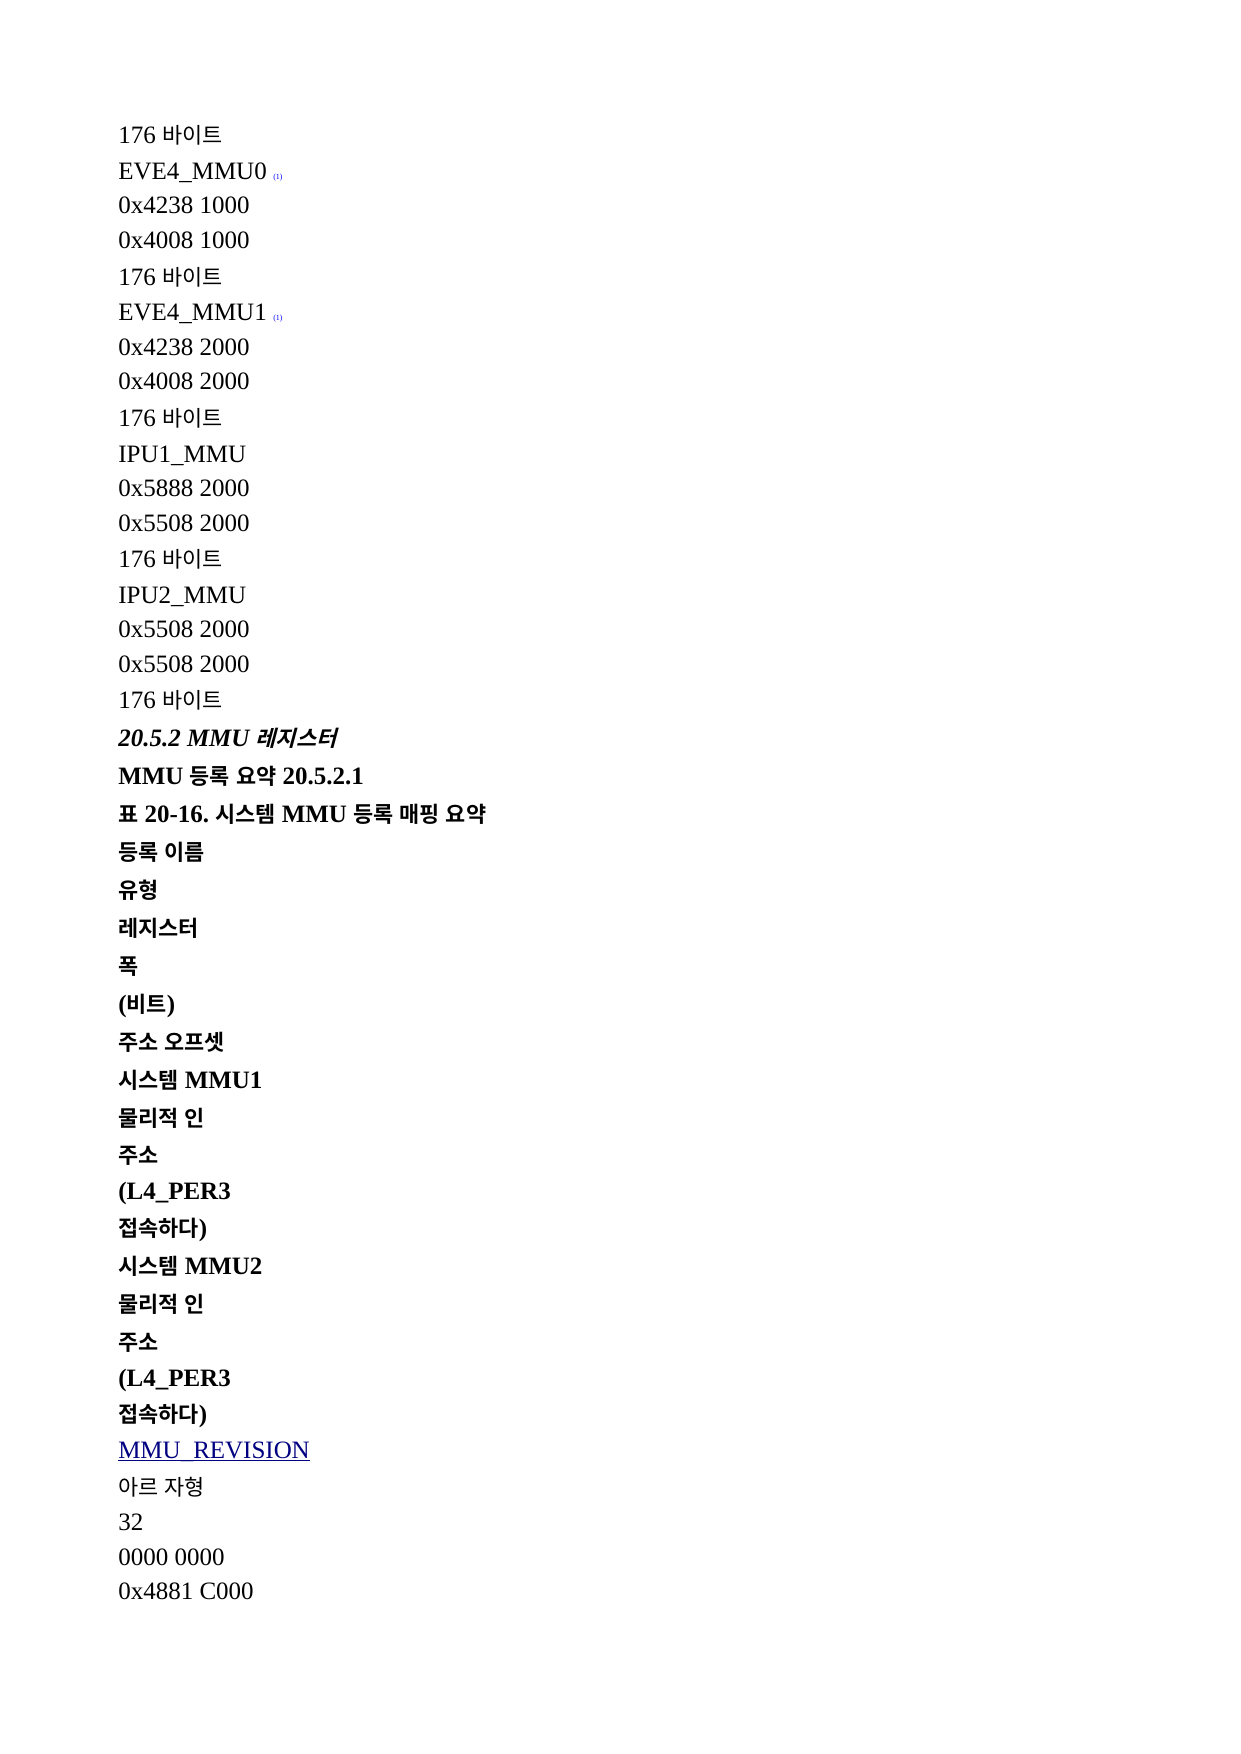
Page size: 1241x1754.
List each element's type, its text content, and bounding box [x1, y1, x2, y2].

text 주소 [118, 1138, 1122, 1170]
text 0x5508 2000 [118, 614, 1122, 643]
text MMU 등록 요약 20.5.2.1 [118, 759, 1122, 791]
text 0x5508 2000 [118, 649, 1122, 678]
text 0x4238 1000 [118, 191, 1122, 219]
text IPU1_MMU [118, 439, 1122, 467]
text 176 바이트 [118, 259, 1122, 291]
text 물리적 인 [118, 1287, 1122, 1318]
text 물리적 인 [118, 1101, 1122, 1132]
text 176 바이트 [118, 542, 1122, 574]
text 레지스터 [118, 911, 1122, 943]
text 176 바이트 [118, 683, 1122, 715]
text 시스템 MMU2 [118, 1249, 1122, 1281]
text EVE4_MMU1 (1) [118, 297, 1122, 326]
text IPU2_MMU [118, 580, 1122, 609]
text 주소 오프셋 [118, 1025, 1122, 1056]
text 0x4238 2000 [118, 332, 1122, 361]
text 표 20-16. 시스템 MMU 등록 매핑 요약 [118, 797, 1122, 829]
text 폭 [118, 949, 1122, 981]
text 20.5.2 MMU 레지스터 [118, 721, 1122, 753]
text (비트) [118, 987, 1122, 1018]
text 시스템 MMU1 [118, 1063, 1122, 1094]
text (L4_PER3 [118, 1363, 1122, 1391]
text 등록 이름 [118, 835, 1122, 867]
text 0x4881 C000 [118, 1576, 1122, 1605]
text 접속하다) [118, 1397, 1122, 1429]
text EVE4_MMU0 (1) [118, 156, 1122, 185]
text 176 바이트 [118, 118, 1122, 150]
text 0x4008 2000 [118, 366, 1122, 395]
text 아르 자형 [118, 1469, 1122, 1501]
text 176 바이트 [118, 401, 1122, 432]
text 0x4008 1000 [118, 225, 1122, 254]
text 유형 [118, 873, 1122, 905]
text 주소 [118, 1325, 1122, 1356]
text 32 [118, 1507, 1122, 1536]
text 0x5508 2000 [118, 508, 1122, 536]
text 0000 0000 [118, 1542, 1122, 1571]
text 0x5888 2000 [118, 473, 1122, 502]
text MMU_REVISION [118, 1435, 1122, 1464]
text 접속하다) [118, 1211, 1122, 1243]
text (L4_PER3 [118, 1176, 1122, 1205]
